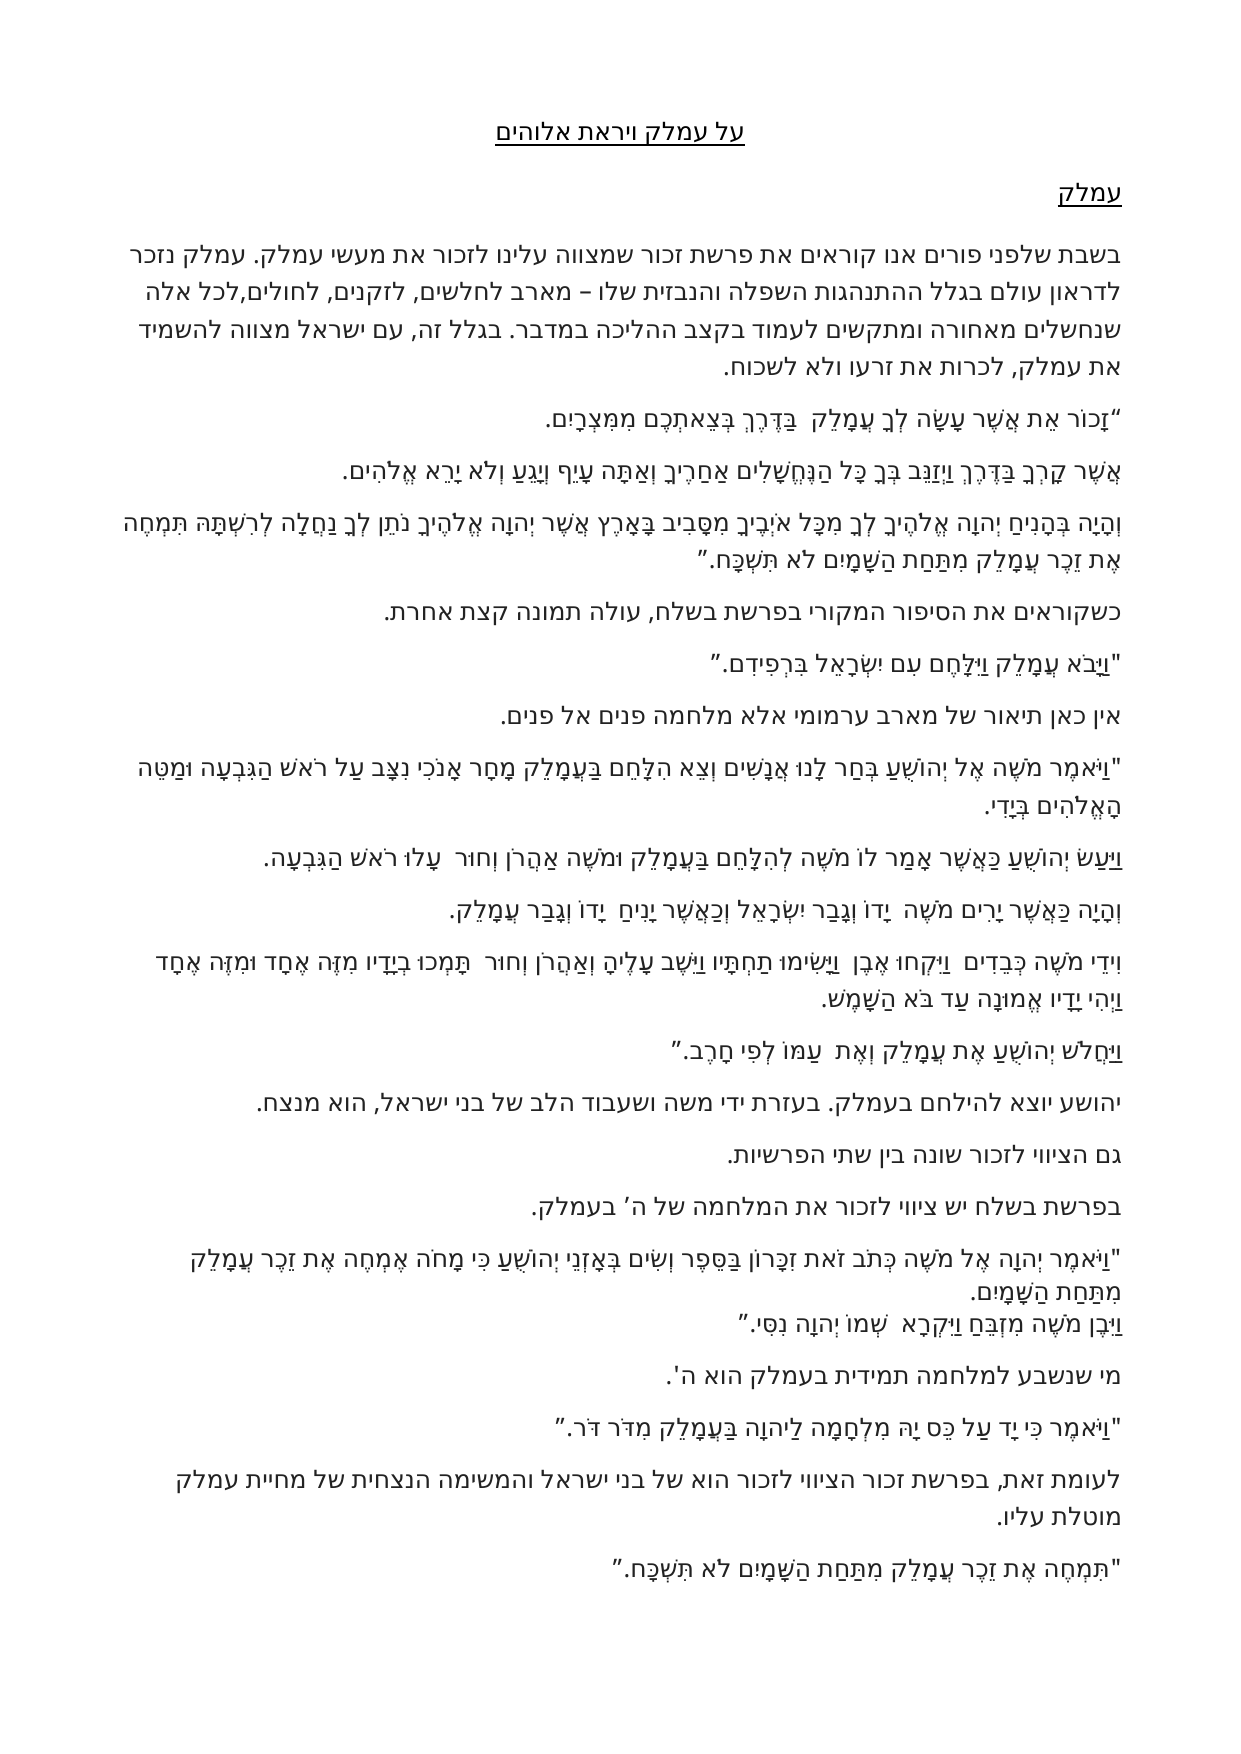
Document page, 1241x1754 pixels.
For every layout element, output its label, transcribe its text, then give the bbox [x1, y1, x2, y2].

text גם הציווי לזכור שונה בין שתי הפרשיות. [118, 1141, 1122, 1173]
text אֲשֶׁר קָרְךָ בַּדֶּרֶךְ וַיְזַנֵּב בְּךָ כָּל הַנֶּחֱשָׁלִים אַחַרֶיךָ וְאַתָּה עָיֵף וְיָגֵעַ וְלֹא יָרֵא אֱלֹהִים. [118, 457, 1122, 489]
text מי שנשבע למלחמה תמידית בעמלק הוא ה'. [118, 1362, 1122, 1395]
text אין כאן תיאור של מארב ערמומי אלא מלחמה פנים אל פנים. [118, 702, 1122, 735]
text כשקוראים את הסיפור המקורי בפרשת בשלח, עולה תמונה קצת אחרת. [118, 598, 1122, 631]
text “זָכוֹר אֵת אֲשֶׁר עָשָׂה לְךָ עֲמָלֵק בַּדֶּרֶךְ בְּצֵאתְכֶם מִמִּצְרָיִם. [118, 405, 1122, 438]
text "תִּמְחֶה אֶת זֵכֶר עֲמָלֵק מִתַּחַת הַשָּׁמָיִם לֹא תִּשְׁכָּח.” [118, 1555, 1122, 1588]
text "וַיֹּאמֶר מֹשֶׁה אֶל יְהוֹשֻׁעַ בְּחַר לָנוּ אֲנָשִׁים וְצֵא הִלָּחֵם בַּעֲמָלֵק מָחָר אָנֹכִי נִצָּב עַל רֹאשׁ הַגִּבְעָה וּמַטֵּה הָאֱלֹהִים בְּיָדִי. [118, 754, 1122, 824]
text בשבת שלפני פורים אנו קוראים את פרשת זכור שמצווה עלינו לזכור את מעשי עמלק. עמלק נזכר לדראון עולם בגלל ההתנהגות השפלה והנבזית שלו – מארב לחלשים, לזקנים, לחולים,לכל אלה שנחשלים מאחורה ומתקשים לעמוד בקצב ההליכה במדבר. בגלל זה, עם ישראל מצווה להשמיד את עמלק, לכרות את זרעו ולא לשכוח. [118, 241, 1122, 386]
text בפרשת בשלח יש ציווי לזכור את המלחמה של ה’ בעמלק. [118, 1193, 1122, 1226]
text "וַיֹּאמֶר כִּי יָד עַל כֵּס יָהּ מִלְחָמָה לַיהוָה בַּעֲמָלֵק מִדֹּר דֹּר.” [118, 1414, 1122, 1447]
text וִידֵי מֹשֶׁה כְּבֵדִים וַיִּקְחוּ אֶבֶן וַיָּשִׂימוּ תַחְתָּיו וַיֵּשֶׁב עָלֶיהָ וְאַהֲרֹן וְחוּר תָּמְכוּ בְיָדָיו מִזֶּה אֶחָד וּמִזֶּה אֶחָד וַיְהִי יָדָיו אֱמוּנָה עַד בֹּא הַשָּׁמֶשׁ. [118, 948, 1122, 1018]
text וְהָיָה בְּהָנִיחַ יְהוָה אֱלֹהֶיךָ לְךָ מִכָּל אֹיְבֶיךָ מִסָּבִיב בָּאָרֶץ אֲשֶׁר יְהוָה אֱלֹהֶיךָ נֹתֵן לְךָ נַחֲלָה לְרִשְׁתָּהּ תִּמְחֶה אֶת זֵכֶר עֲמָלֵק מִתַּחַת הַשָּׁמָיִם לֹא תִּשְׁכָּח.” [118, 509, 1122, 579]
text וַיִּבֶן מֹשֶׁה מִזְבֵּחַ וַיִּקְרָא שְׁמוֹ יְהוָה נִסִּי.” [118, 1310, 1122, 1343]
text "וַיֹּאמֶר יְהוָה אֶל מֹשֶׁה כְּתֹב זֹאת זִכָּרוֹן בַּסֵּפֶר וְשִׂים בְּאָזְנֵי יְהוֹשֻׁעַ כִּי מָחֹה אֶמְחֶה אֶת זֵכֶר עֲמָלֵק מִתַּחַת הַשָּׁמָיִם. [118, 1245, 1122, 1310]
text עמלק [118, 179, 1122, 212]
text לעומת זאת, בפרשת זכור הציווי לזכור הוא של בני ישראל והמשימה הנצחית של מחיית עמלק מוטלת עליו. [118, 1466, 1122, 1536]
text וְהָיָה כַּאֲשֶׁר יָרִים מֹשֶׁה יָדוֹ וְגָבַר יִשְׂרָאֵל וְכַאֲשֶׁר יָנִיחַ יָדוֹ וְגָבַר עֲמָלֵק. [118, 896, 1122, 928]
text וַיַּעַשׂ יְהוֹשֻׁעַ כַּאֲשֶׁר אָמַר לוֹ מֹשֶׁה לְהִלָּחֵם בַּעֲמָלֵק וּמֹשֶׁה אַהֲרֹן וְחוּר עָלוּ רֹאשׁ הַגִּבְעָה. [118, 844, 1122, 876]
text יהושע יוצא להילחם בעמלק. בעזרת ידי משה ושעבוד הלב של בני ישראל, הוא מנצח. [118, 1089, 1122, 1122]
text וַיַּחֲלֹשׁ יְהוֹשֻׁעַ אֶת עֲמָלֵק וְאֶת עַמּוֹ לְפִי חָרֶב.” [118, 1037, 1122, 1069]
text על עמלק ויראת אלוהים [118, 118, 1122, 151]
text "וַיָּבֹא עֲמָלֵק וַיִּלָּחֶם עִם יִשְׂרָאֵל בִּרְפִידִם.” [118, 650, 1122, 683]
